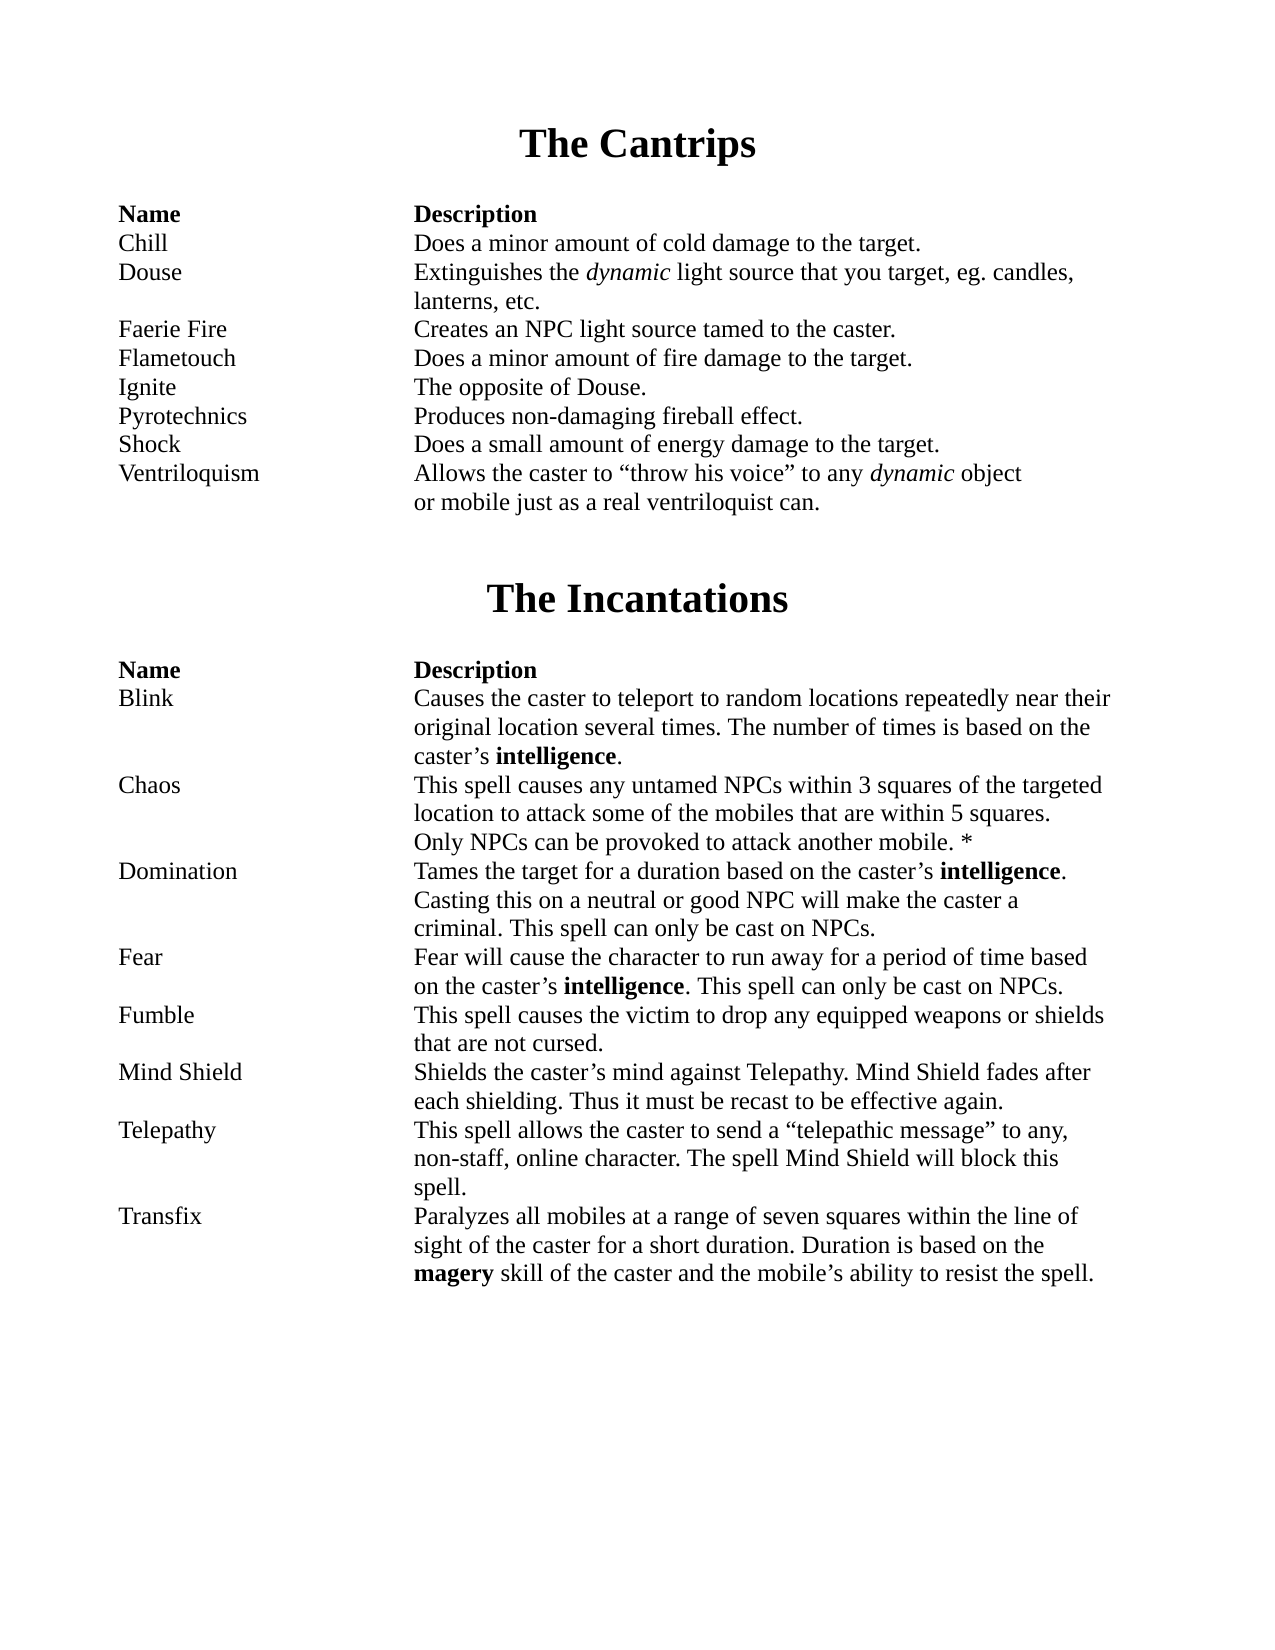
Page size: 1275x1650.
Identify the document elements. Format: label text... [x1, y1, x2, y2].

text Domination Tames the target for a duration based on the caster’s intelligence. [118, 856, 1157, 885]
text Name Description [118, 655, 1157, 683]
text Only NPCs can be provoked to attack another mobile. * [118, 827, 1157, 856]
text each shielding. Thus it must be recast to be effective again. [118, 1086, 1157, 1115]
text that are not cursed. [118, 1028, 1157, 1057]
text Transfix Paralyzes all mobiles at a range of seven squares within the line of [118, 1201, 1157, 1230]
text spell. [118, 1172, 1157, 1201]
text Fear Fear will cause the character to run away for a period of time based [118, 942, 1157, 971]
text Pyrotechnics Produces non-damaging fireball effect. [118, 401, 1157, 429]
text Douse Extinguishes the dynamic light source that you target, eg. candles, [118, 257, 1157, 286]
text magery skill of the caster and the mobile’s ability to resist the spell. [118, 1258, 1157, 1287]
text Mind Shield Shields the caster’s mind against Telepathy. Mind Shield fades after [118, 1057, 1157, 1086]
text Shock Does a small amount of energy damage to the target. [118, 429, 1157, 458]
text Ventriloquism Allows the caster to “throw his voice” to any dynamic object [118, 458, 1157, 487]
text original location several times. The number of times is based on the [118, 712, 1157, 741]
text criminal. This spell can only be cast on NPCs. [118, 913, 1157, 942]
text Casting this on a neutral or good NPC will make the caster a [118, 885, 1157, 913]
text Chaos This spell causes any untamed NPCs within 3 squares of the targeted [118, 770, 1157, 798]
text Blink Causes the caster to teleport to random locations repeatedly near their [118, 683, 1157, 712]
text Fumble This spell causes the victim to drop any equipped weapons or shields [118, 1000, 1157, 1028]
text Chill Does a minor amount of cold damage to the target. [118, 228, 1157, 257]
text lanterns, etc. [118, 286, 1157, 314]
text location to attack some of the mobiles that are within 5 squares. [118, 798, 1157, 827]
text The Cantrips [118, 118, 1157, 166]
text on the caster’s intelligence. This spell can only be cast on NPCs. [118, 971, 1157, 1000]
text Name Description [118, 199, 1157, 228]
text Ignite The opposite of Douse. [118, 372, 1157, 401]
text The Incantations [118, 573, 1157, 621]
text Telepathy This spell allows the caster to send a “telepathic message” to any, [118, 1115, 1157, 1143]
text caster’s intelligence. [118, 741, 1157, 770]
text Faerie Fire Creates an NPC light source tamed to the caster. [118, 314, 1157, 343]
text or mobile just as a real ventriloquist can. [118, 487, 1157, 516]
text sight of the caster for a short duration. Duration is based on the [118, 1230, 1157, 1258]
text Flametouch Does a minor amount of fire damage to the target. [118, 343, 1157, 372]
text non-staff, online character. The spell Mind Shield will block this [118, 1143, 1157, 1172]
